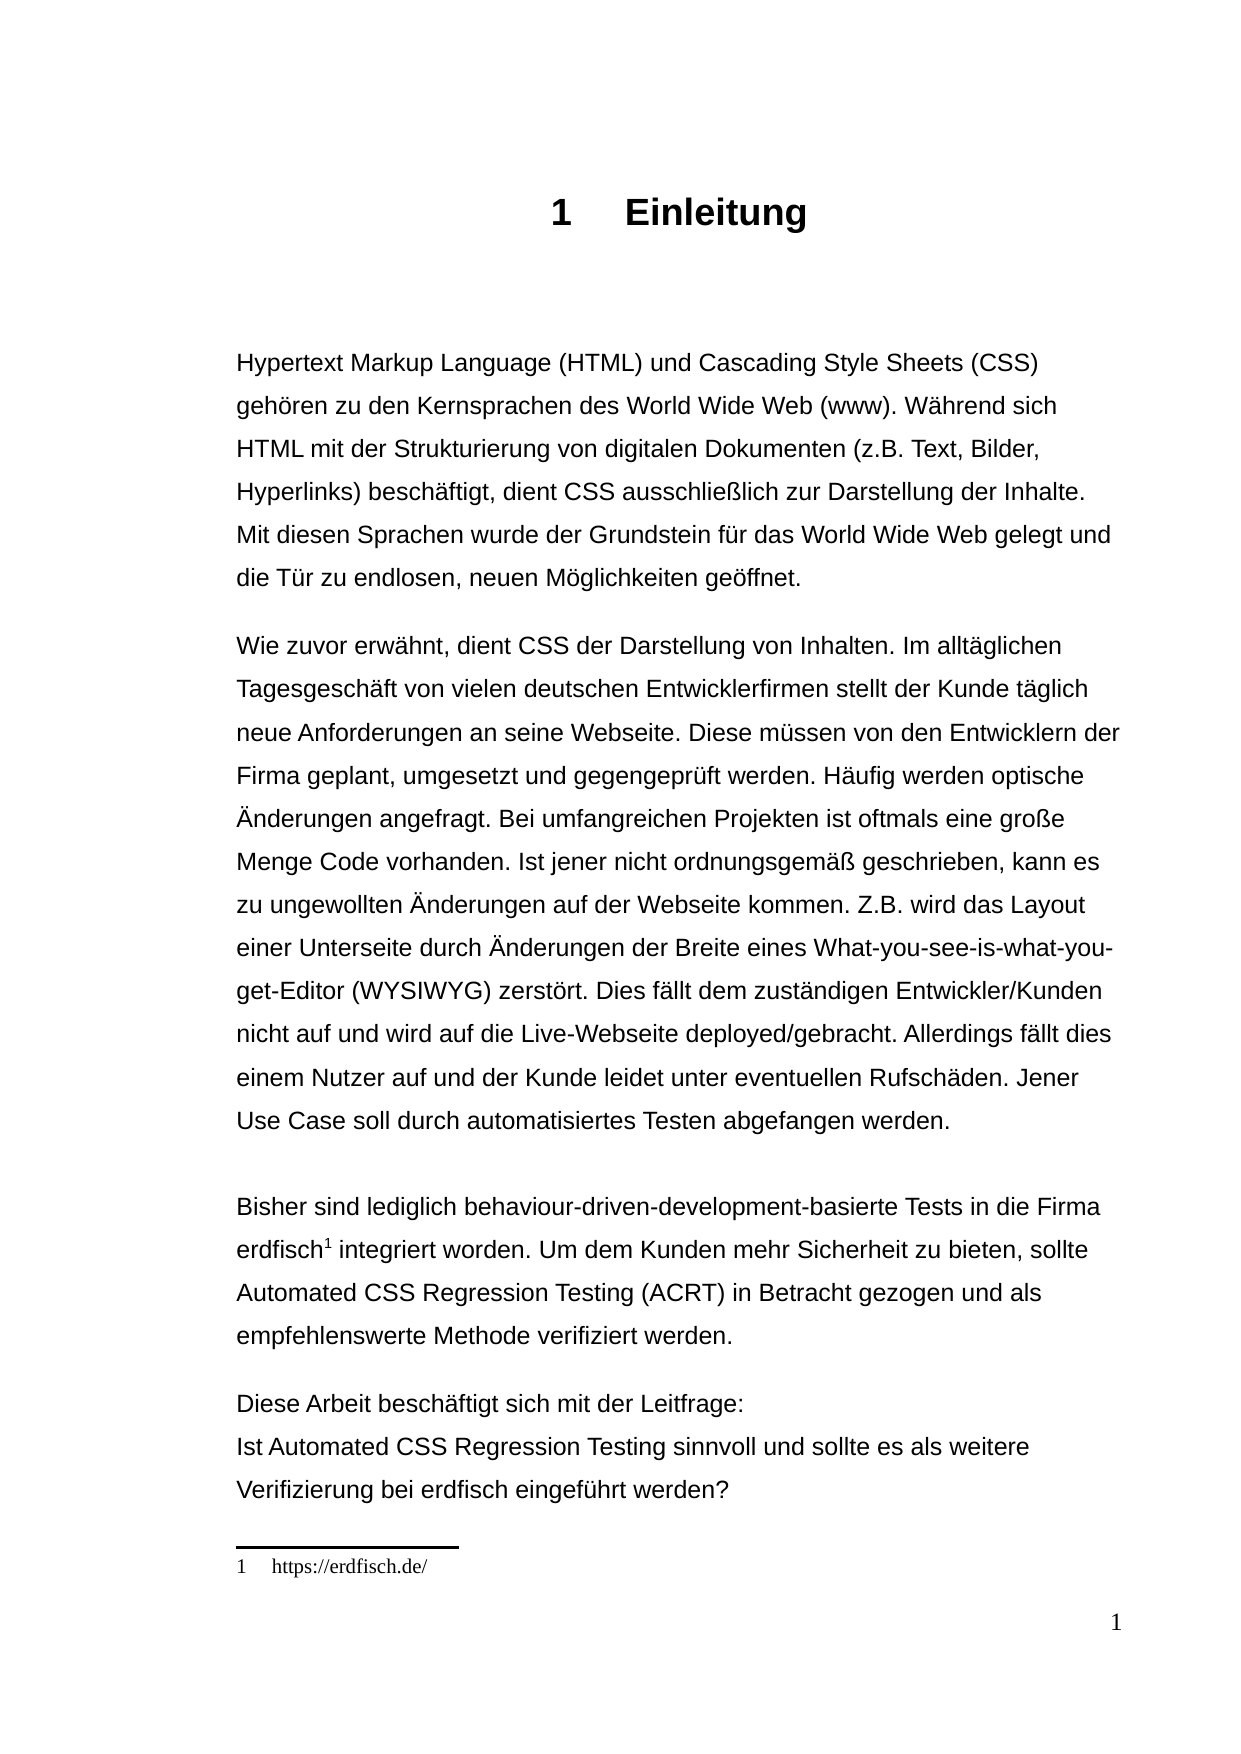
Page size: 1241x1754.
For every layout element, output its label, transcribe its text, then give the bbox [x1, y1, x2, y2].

text Diese Arbeit beschäftigt sich mit der Leitfrage: Ist Automated CSS Regression Testing sinnvoll und sollte es als weitere Verifizierung bei erdfisch eingeführt werden? [236, 1389, 1122, 1504]
text Wie zuvor erwähnt, dient CSS der Darstellung von Inhalten. Im alltäglichen Tagesgeschäft von vielen deutschen Entwicklerfirmen stellt der Kunde täglich neue Anforderungen an seine Webseite. Diese müssen von den Entwicklern der Firma geplant, umgesetzt und gegengeprüft werden. Häufig werden optische Änderungen angefragt. Bei umfangreichen Projekten ist oftmals eine große Menge Code vorhanden. Ist jener nicht ordnungsgemäß geschrieben, kann es zu ungewollten Änderungen auf der Webseite kommen. Z.B. wird das Layout einer Unterseite durch Änderungen der Breite eines What-you-see-is-what-you-get-Editor (WYSIWYG) zerstört. Dies fällt dem zuständigen Entwickler/Kunden nicht auf und wird auf die Live-Webseite deployed/gebracht. Allerdings fällt dies einem Nutzer auf und der Kunde leidet unter eventuellen Rufschäden. Jener Use Case soll durch automatisiertes Testen abgefangen werden. Bisher sind lediglich behaviour-driven-development-basierte Tests in die Firma erdfisch integriert worden. Um dem Kunden mehr Sicherheit zu bieten, sollte Automated CSS Regression Testing (ACRT) in Betracht gezogen und als empfehlenswerte Methode verifiziert werden. [236, 631, 1122, 1350]
text https://erdfisch.de/ [236, 1553, 1122, 1578]
text Hypertext Markup Language (HTML) und Cascading Style Sheets (CSS) gehören zu den Kernsprachen des World Wide Web (www). Während sich HTML mit der Strukturierung von digitalen Dokumenten (z.B. Text, Bilder, Hyperlinks) beschäftigt, dient CSS ausschließlich zur Darstellung der Inhalte. Mit diesen Sprachen wurde der Grundstein für das World Wide Web gelegt und die Tür zu endlosen, neuen Möglichkeiten geöffnet. [236, 348, 1122, 592]
subtitle Einleitung [236, 189, 1122, 233]
